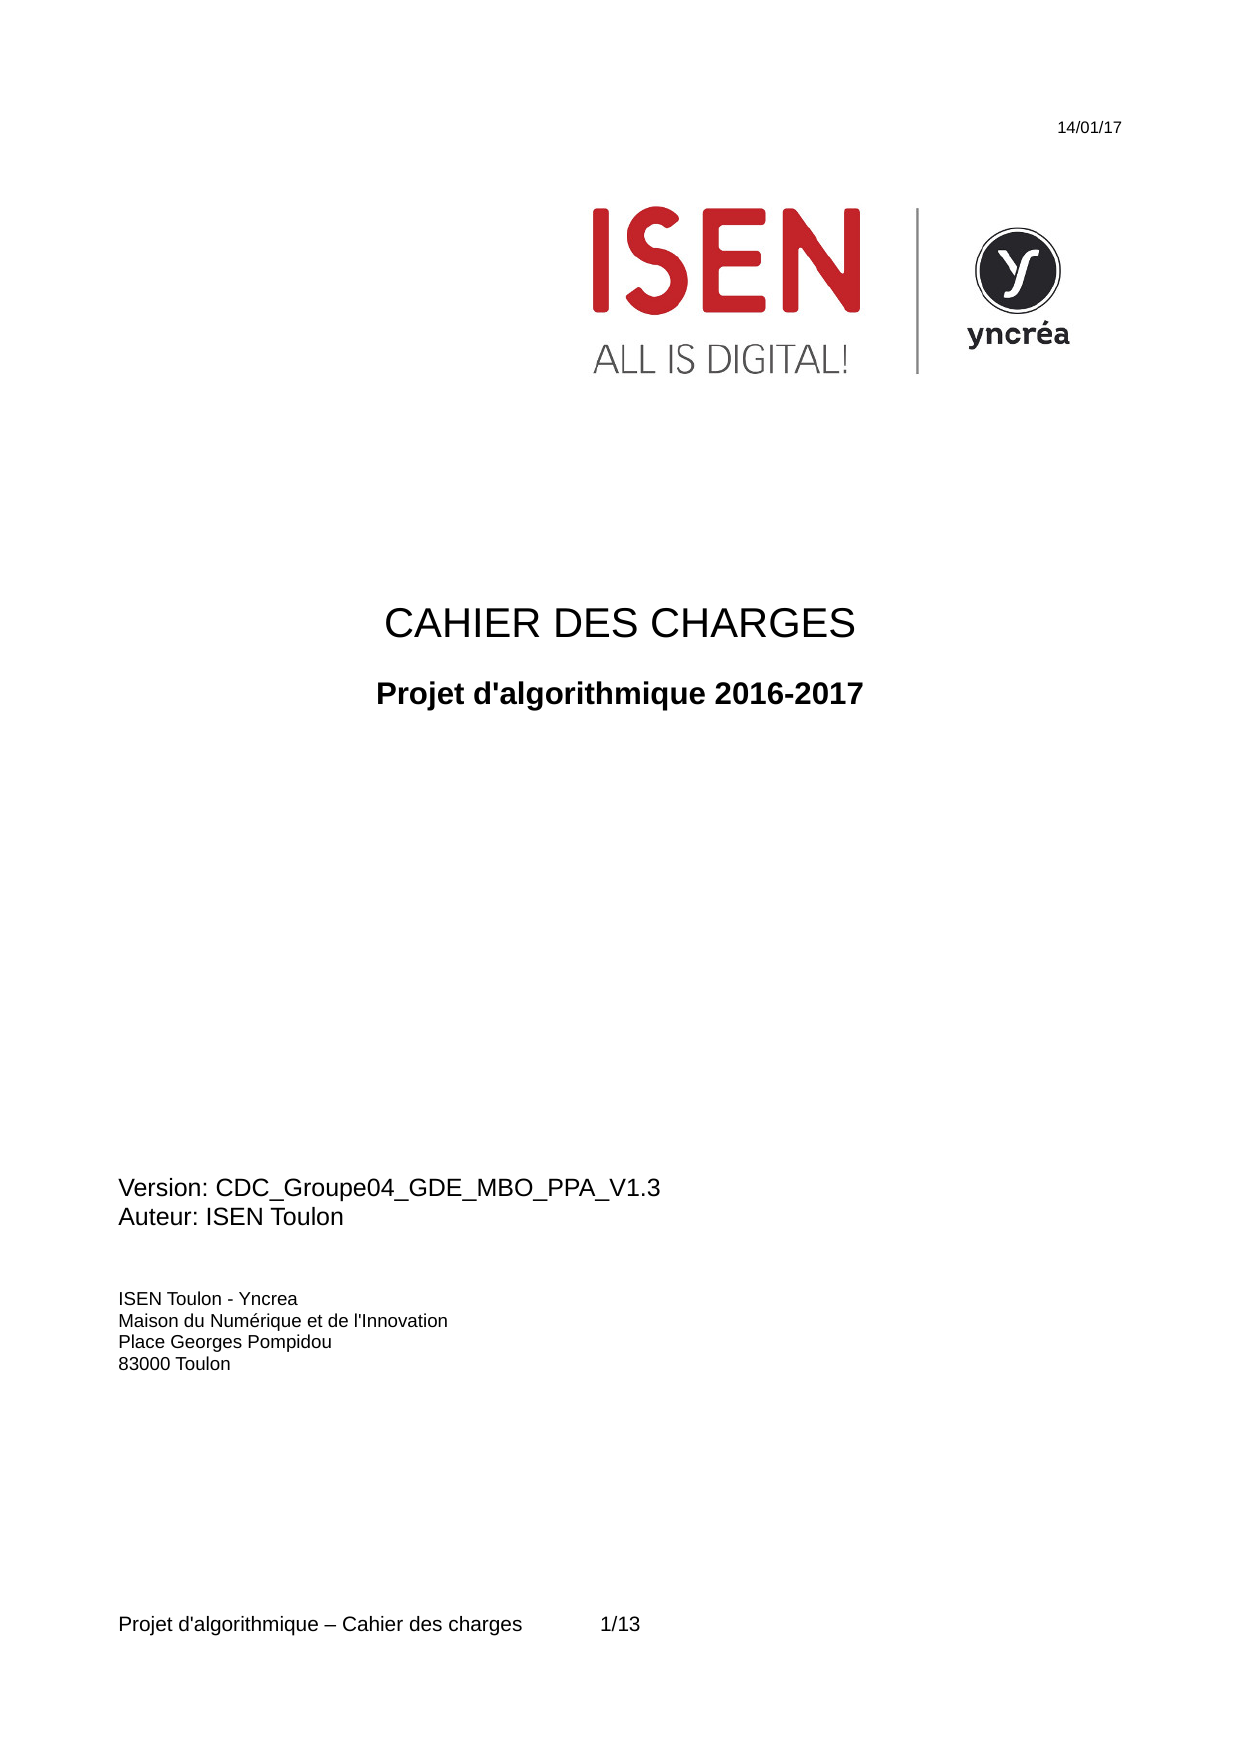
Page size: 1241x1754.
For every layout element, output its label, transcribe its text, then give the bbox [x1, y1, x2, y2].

text 83000 Toulon [118, 1353, 1122, 1374]
text Version: CDC_Groupe04_GDE_MBO_PPA_V1.3 [118, 1173, 1122, 1202]
picture [541, 168, 1120, 405]
text CAHIER DES CHARGES [118, 598, 1122, 646]
text Projet d'algorithmique 2016-2017 [118, 675, 1122, 711]
text Auteur: ISEN Toulon [118, 1202, 1122, 1231]
text ISEN Toulon - Yncrea Maison du Numérique et de l'Innovation Place Georges Pompidou [118, 1288, 1122, 1353]
